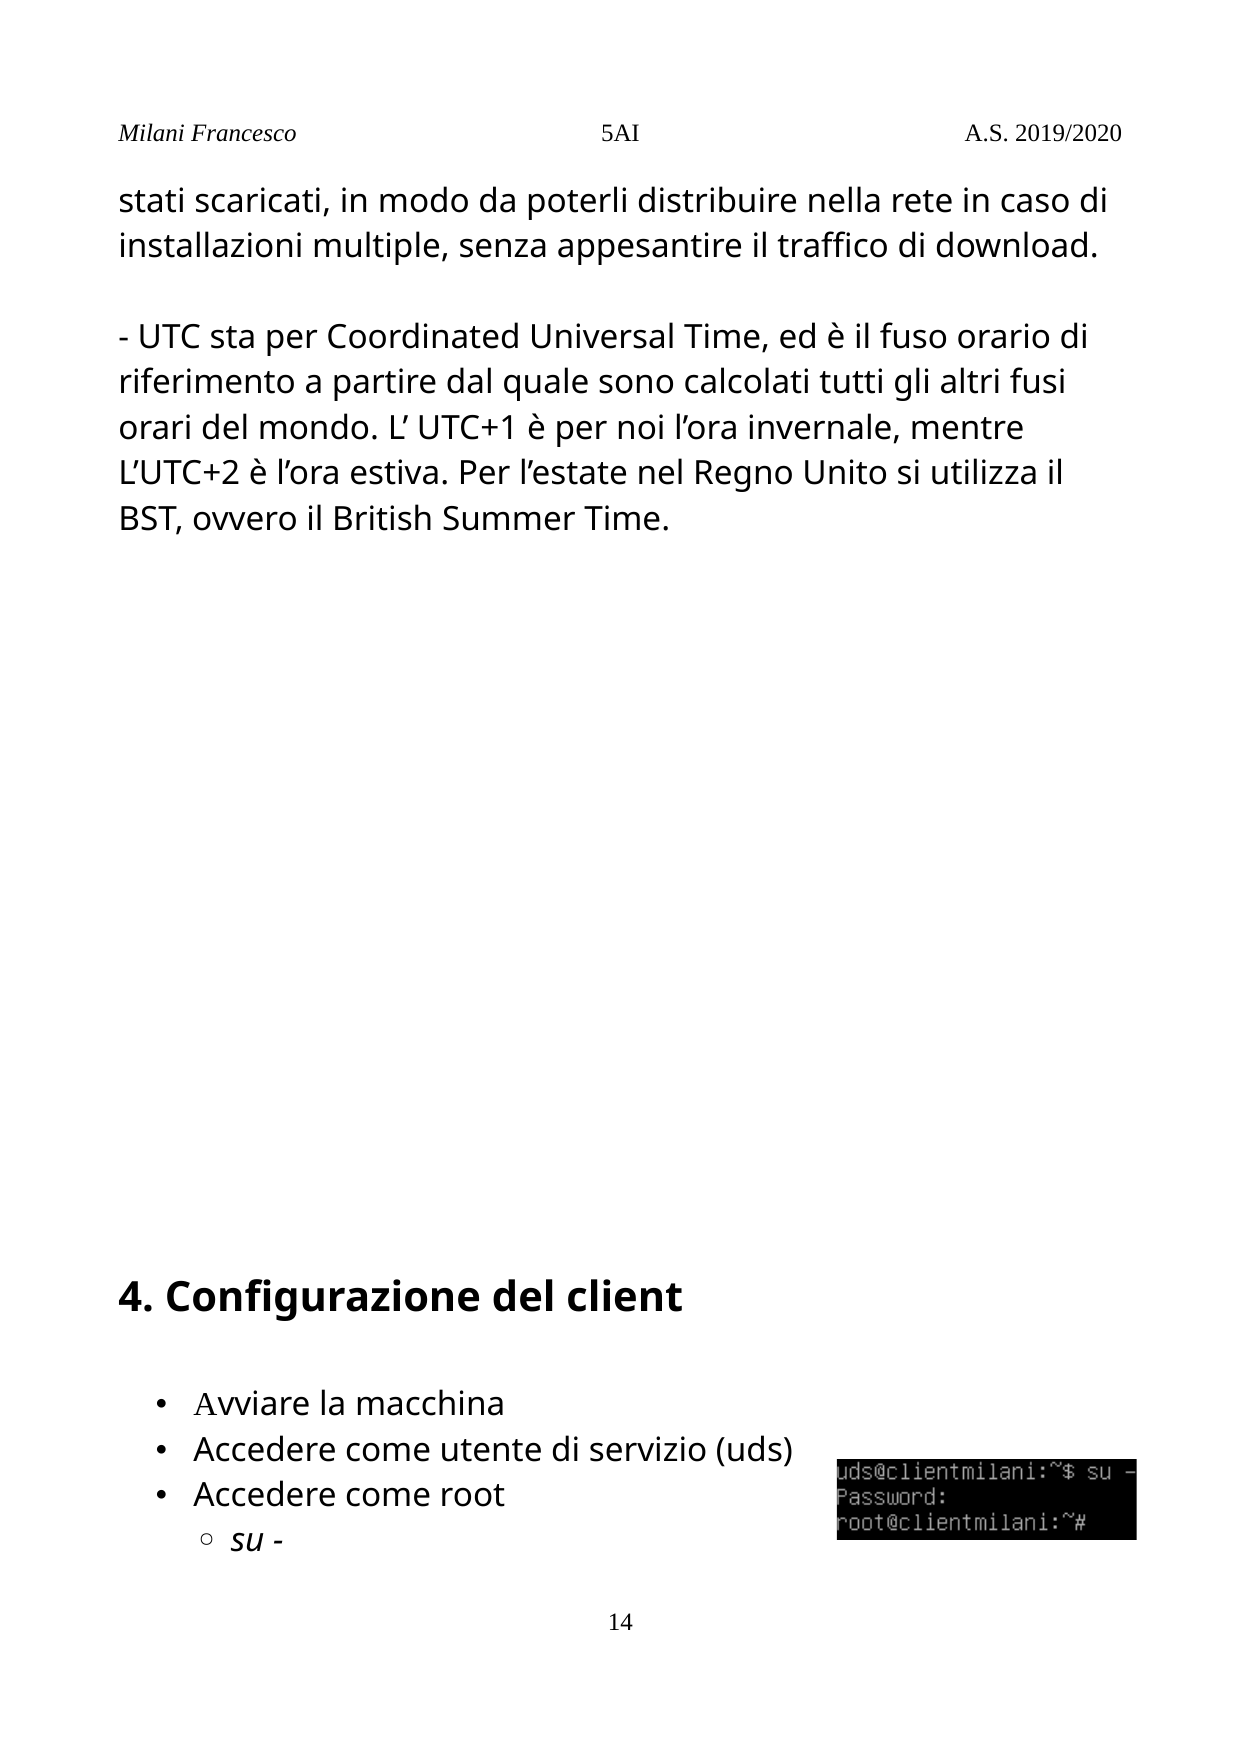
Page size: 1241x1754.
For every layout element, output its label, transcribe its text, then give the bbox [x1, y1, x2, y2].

list Avviare la macchina [156, 1380, 1122, 1425]
text 4. Configurazione del client [118, 1266, 1122, 1323]
text - UTC sta per Coordinated Universal Time, ed è il fuso orario di riferimento a partire dal quale sono calcolati tutti gli altri fusi orari del mondo. L’ UTC+1 è per noi l’ora invernale, mentre L’UTC+2 è l’ora estiva. Per l’estate nel Regno Unito si utilizza il BST, ovvero il British Summer Time. [118, 313, 1122, 540]
text stati scaricati, in modo da poterli distribuire nella rete in caso di installazioni multiple, senza appesantire il traffico di download. [118, 176, 1122, 267]
list su - [193, 1516, 1122, 1562]
list Accedere come utente di servizio (uds) [156, 1425, 1122, 1471]
picture [836, 1459, 1137, 1540]
list Accedere come root [156, 1471, 836, 1516]
